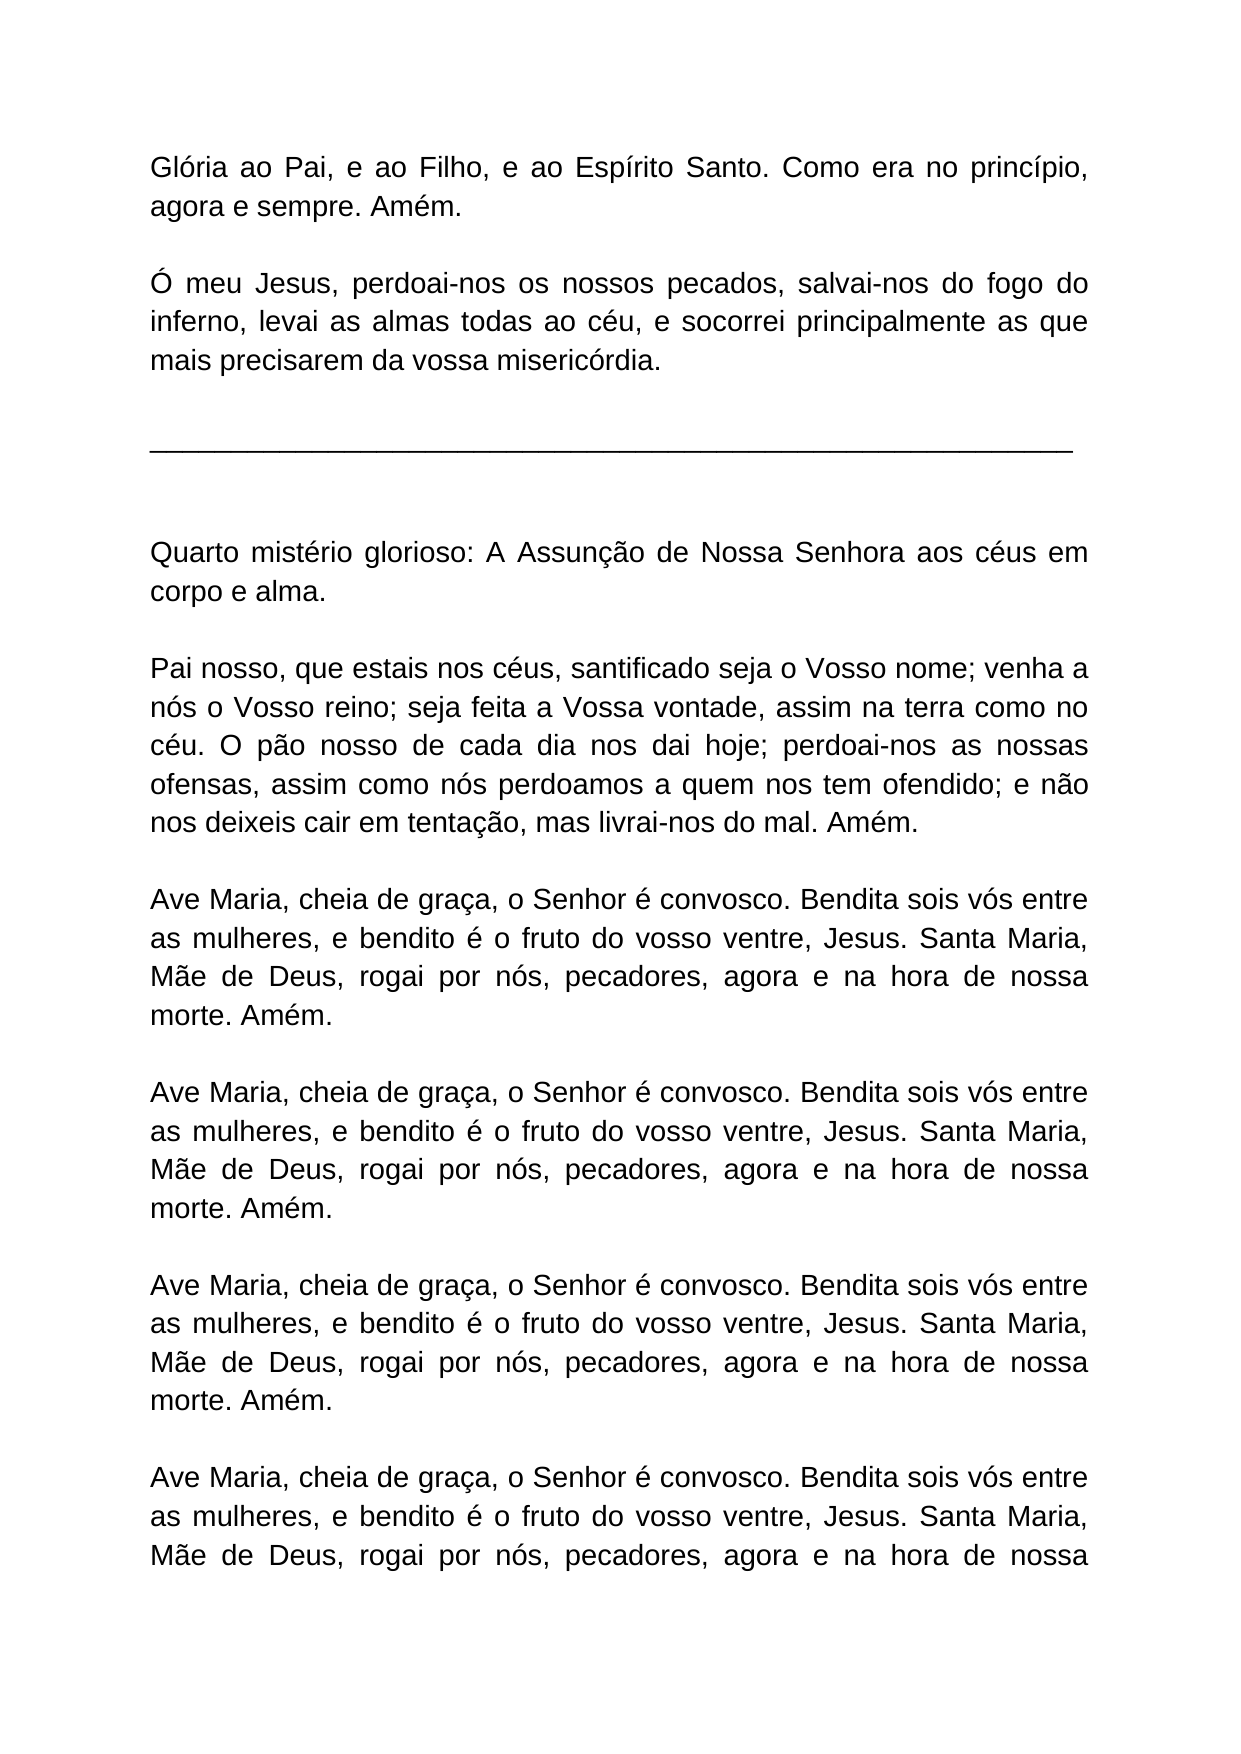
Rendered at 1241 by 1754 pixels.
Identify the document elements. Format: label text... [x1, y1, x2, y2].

text _________________________________________________________ [150, 420, 1090, 453]
text Ave Maria, cheia de graça, o Senhor é convosco. Bendita sois vós entre as mulheres, e bendito é o fruto do vosso ventre, Jesus. Santa Maria, Mãe de Deus, rogai por nós, pecadores, agora e na hora de nossa morte. Amém. [150, 882, 1090, 1031]
text Pai nosso, que estais nos céus, santificado seja o Vosso nome; venha a nós o Vosso reino; seja feita a Vossa vontade, assim na terra como no céu. O pão nosso de cada dia nos dai hoje; perdoai-nos as nossas ofensas, assim como nós perdoamos a quem nos tem ofendido; e não nos deixeis cair em tentação, mas livrai-nos do mal. Amém. [150, 651, 1090, 839]
text Ave Maria, cheia de graça, o Senhor é convosco. Bendita sois vós entre as mulheres, e bendito é o fruto do vosso ventre, Jesus. Santa Maria, Mãe de Deus, rogai por nós, pecadores, agora e na hora de nossa morte. Amém. [150, 1268, 1090, 1417]
text Glória ao Pai, e ao Filho, e ao Espírito Santo. Como era no princípio, agora e sempre. Amém. [150, 150, 1090, 222]
text Ó meu Jesus, perdoai-nos os nossos pecados, salvai-nos do fogo do inferno, levai as almas todas ao céu, e socorrei principalmente as que mais precisarem da vossa misericórdia. [150, 266, 1090, 376]
text Ave Maria, cheia de graça, o Senhor é convosco. Bendita sois vós entre as mulheres, e bendito é o fruto do vosso ventre, Jesus. Santa Maria, Mãe de Deus, rogai por nós, pecadores, agora e na hora de nossa morte. Amém. [150, 1075, 1090, 1224]
text Quarto mistério glorioso: A Assunção de Nossa Senhora aos céus em corpo e alma. [150, 535, 1090, 607]
text Ave Maria, cheia de graça, o Senhor é convosco. Bendita sois vós entre as mulheres, e bendito é o fruto do vosso ventre, Jesus. Santa Maria, Mãe de Deus, rogai por nós, pecadores, agora e na hora de nossa [150, 1460, 1090, 1571]
